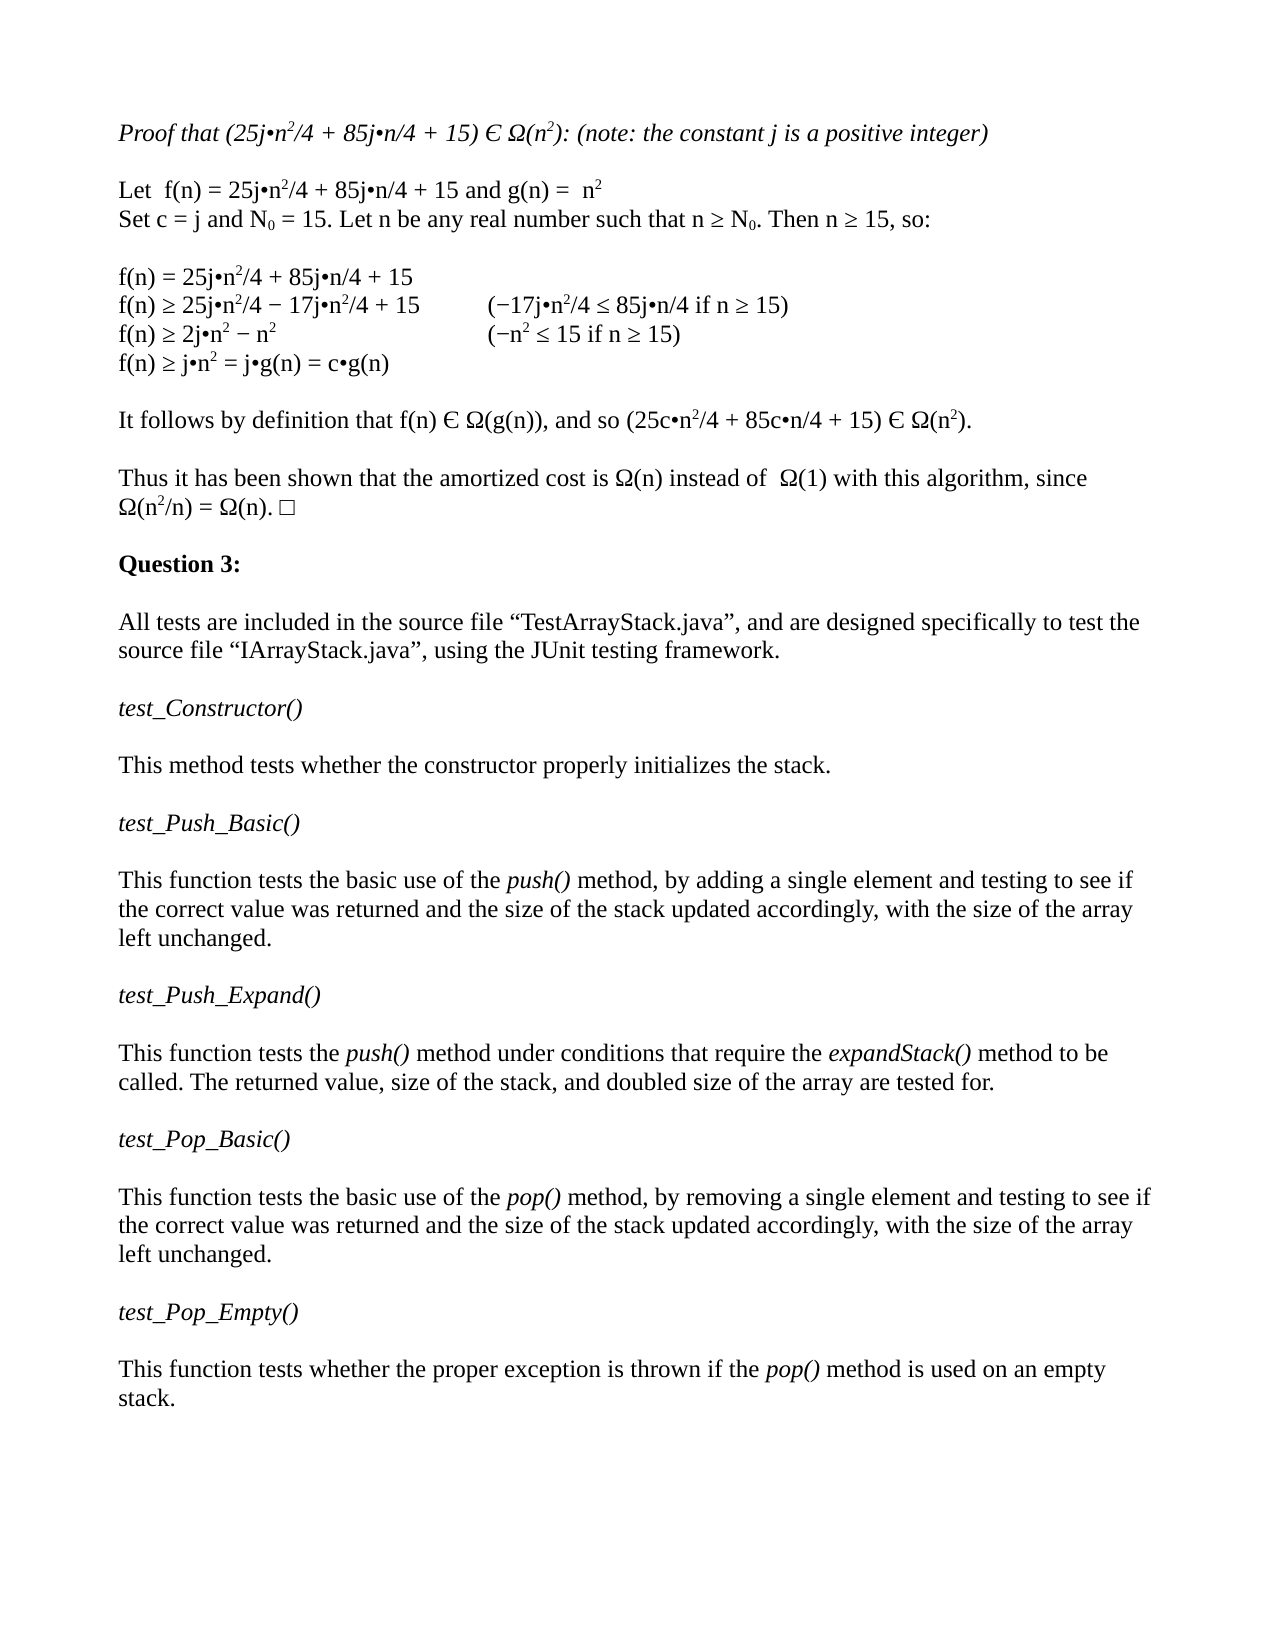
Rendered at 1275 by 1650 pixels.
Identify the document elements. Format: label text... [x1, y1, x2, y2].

text This function tests the basic use of the pop() method, by removing a single element and testing to see if the correct value was returned and the size of the stack updated accordingly, with the size of the array left unchanged. [118, 1182, 1157, 1268]
text All tests are included in the source file “TestArrayStack.java”, and are designed specifically to test the source file “IArrayStack.java”, using the JUnit testing framework. [118, 607, 1157, 664]
text This method tests whether the constructor properly initializes the stack. [118, 751, 1157, 779]
text test_Constructor() [118, 693, 1157, 722]
text test_Pop_Basic() [118, 1124, 1157, 1153]
text Proof that (25j•n2/4 + 85j•n/4 + 15) Є Ω(n2): (note: the constant j is a positive integer) [118, 118, 1157, 147]
text f(n) ≥ 25j•n2/4 − 17j•n2/4 + 15 (−17j•n2/4 ≤ 85j•n/4 if n ≥ 15) [118, 291, 1157, 319]
text test_Pop_Empty() [118, 1297, 1157, 1326]
text test_Push_Basic() [118, 808, 1157, 837]
text Thus it has been shown that the amortized cost is Ω(n) instead of Ω(1) with this algorithm, since Ω(n2/n) = Ω(n). □ [118, 463, 1157, 521]
text This function tests whether the proper exception is thrown if the pop() method is used on an empty stack. [118, 1354, 1157, 1412]
text This function tests the push() method under conditions that require the expandStack() method to be called. The returned value, size of the stack, and doubled size of the array are tested for. [118, 1038, 1157, 1096]
text f(n) ≥ 2j•n2 − n2 (−n2 ≤ 15 if n ≥ 15) [118, 319, 1157, 348]
text Question 3: [118, 549, 1157, 578]
text f(n) ≥ j•n2 = j•g(n) = c•g(n) [118, 348, 1157, 377]
text f(n) = 25j•n2/4 + 85j•n/4 + 15 [118, 262, 1157, 291]
text It follows by definition that f(n) Є Ω(g(n)), and so (25c•n2/4 + 85c•n/4 + 15) Є Ω(n2). [118, 406, 1157, 434]
text This function tests the basic use of the push() method, by adding a single element and testing to see if the correct value was returned and the size of the stack updated accordingly, with the size of the array left unchanged. [118, 866, 1157, 952]
text test_Push_Expand() [118, 981, 1157, 1009]
text Let f(n) = 25j•n2/4 + 85j•n/4 + 15 and g(n) = n2 [118, 176, 1157, 204]
text Set c = j and N0 = 15. Let n be any real number such that n ≥ N0. Then n ≥ 15, so: [118, 204, 1157, 233]
